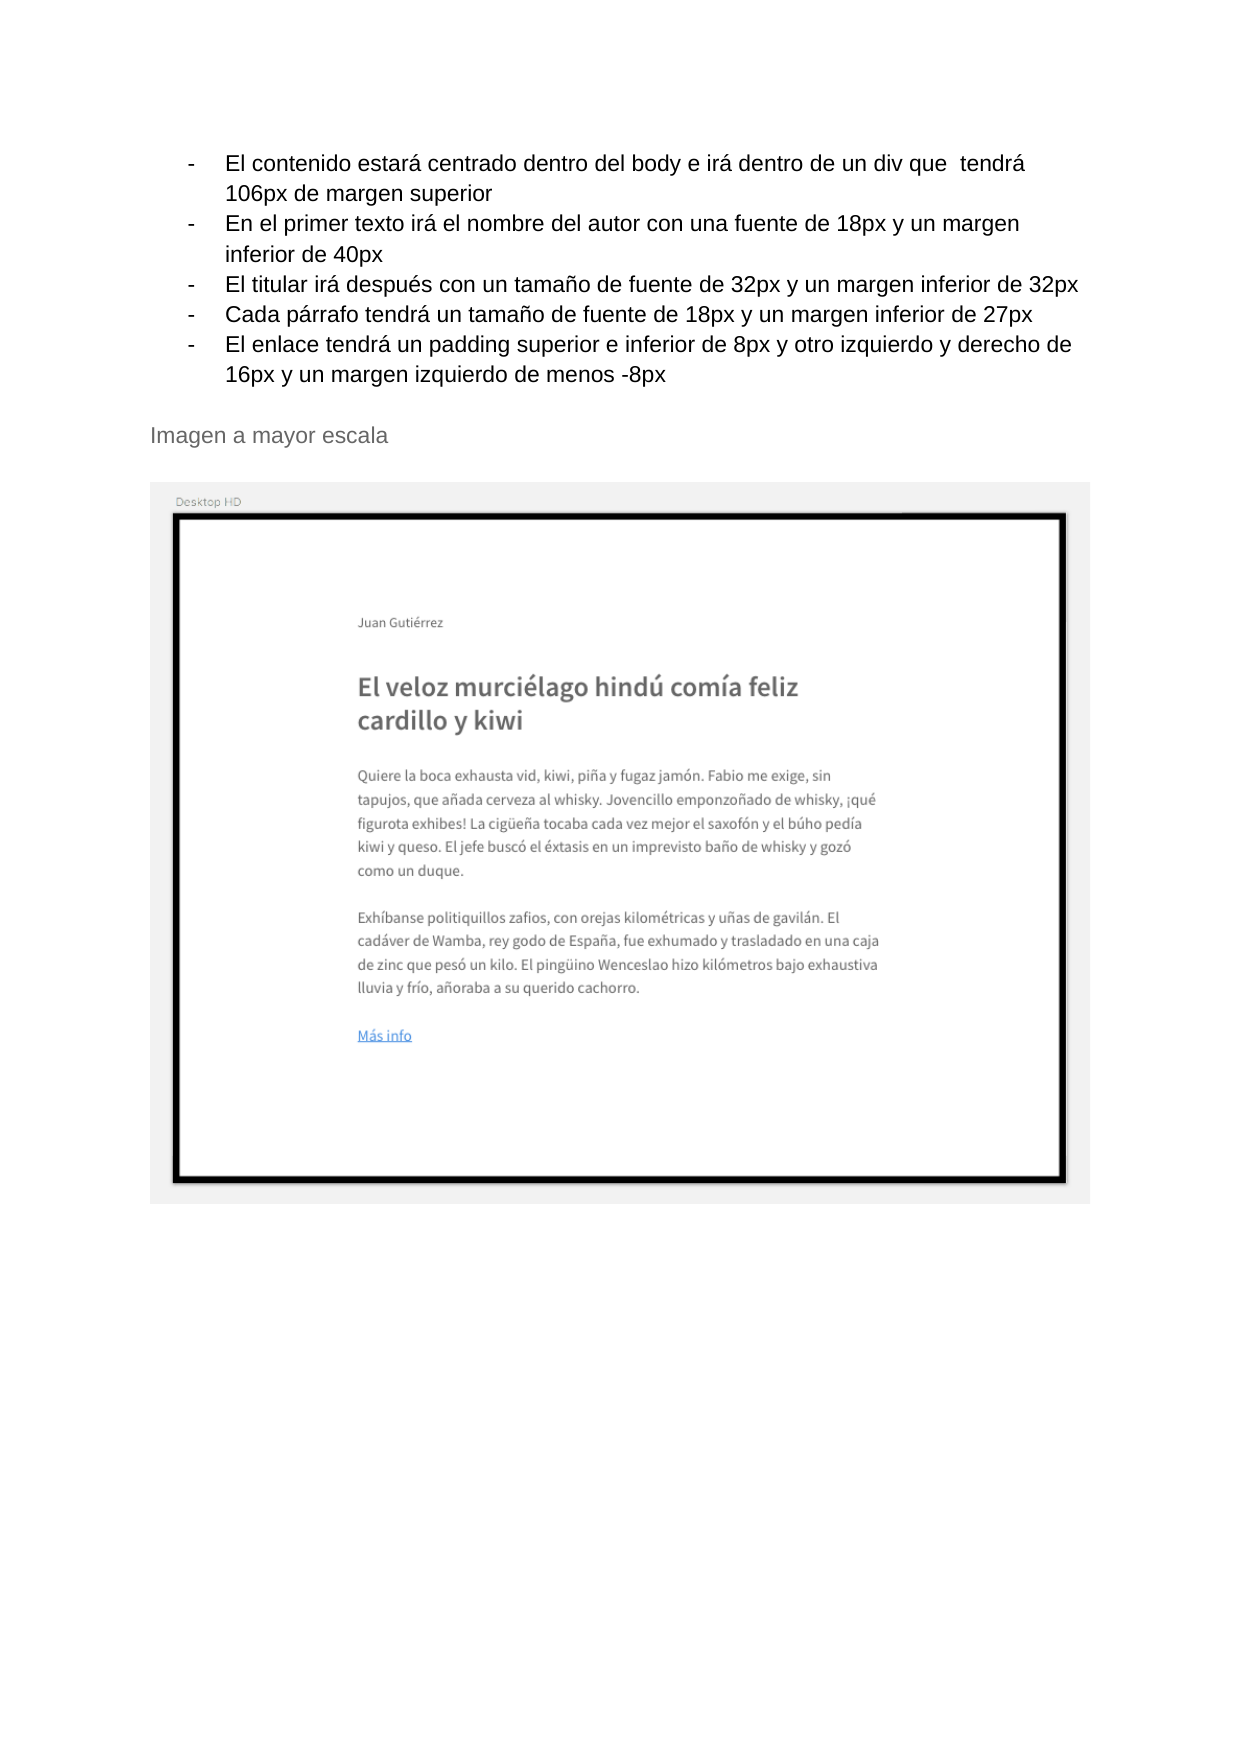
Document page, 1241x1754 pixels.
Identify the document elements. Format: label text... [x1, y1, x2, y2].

list El titular irá después con un tamaño de fuente de 32px y un margen inferior de 32px [187, 271, 1090, 297]
list El enlace tendrá un padding superior e inferior de 8px y otro izquierdo y derecho de 16px y un margen izquierdo de menos -8px [187, 331, 1090, 388]
list Cada párrafo tendrá un tamaño de fuente de 18px y un margen inferior de 27px [187, 301, 1090, 327]
list En el primer texto irá el nombre del autor con una fuente de 18px y un margen inferior de 40px [187, 210, 1090, 267]
list El contenido estará centrado dentro del body e irá dentro de un div que tendrá 106px de margen superior [187, 150, 1090, 207]
text Imagen a mayor escala [150, 422, 1090, 448]
picture [150, 482, 1091, 1204]
